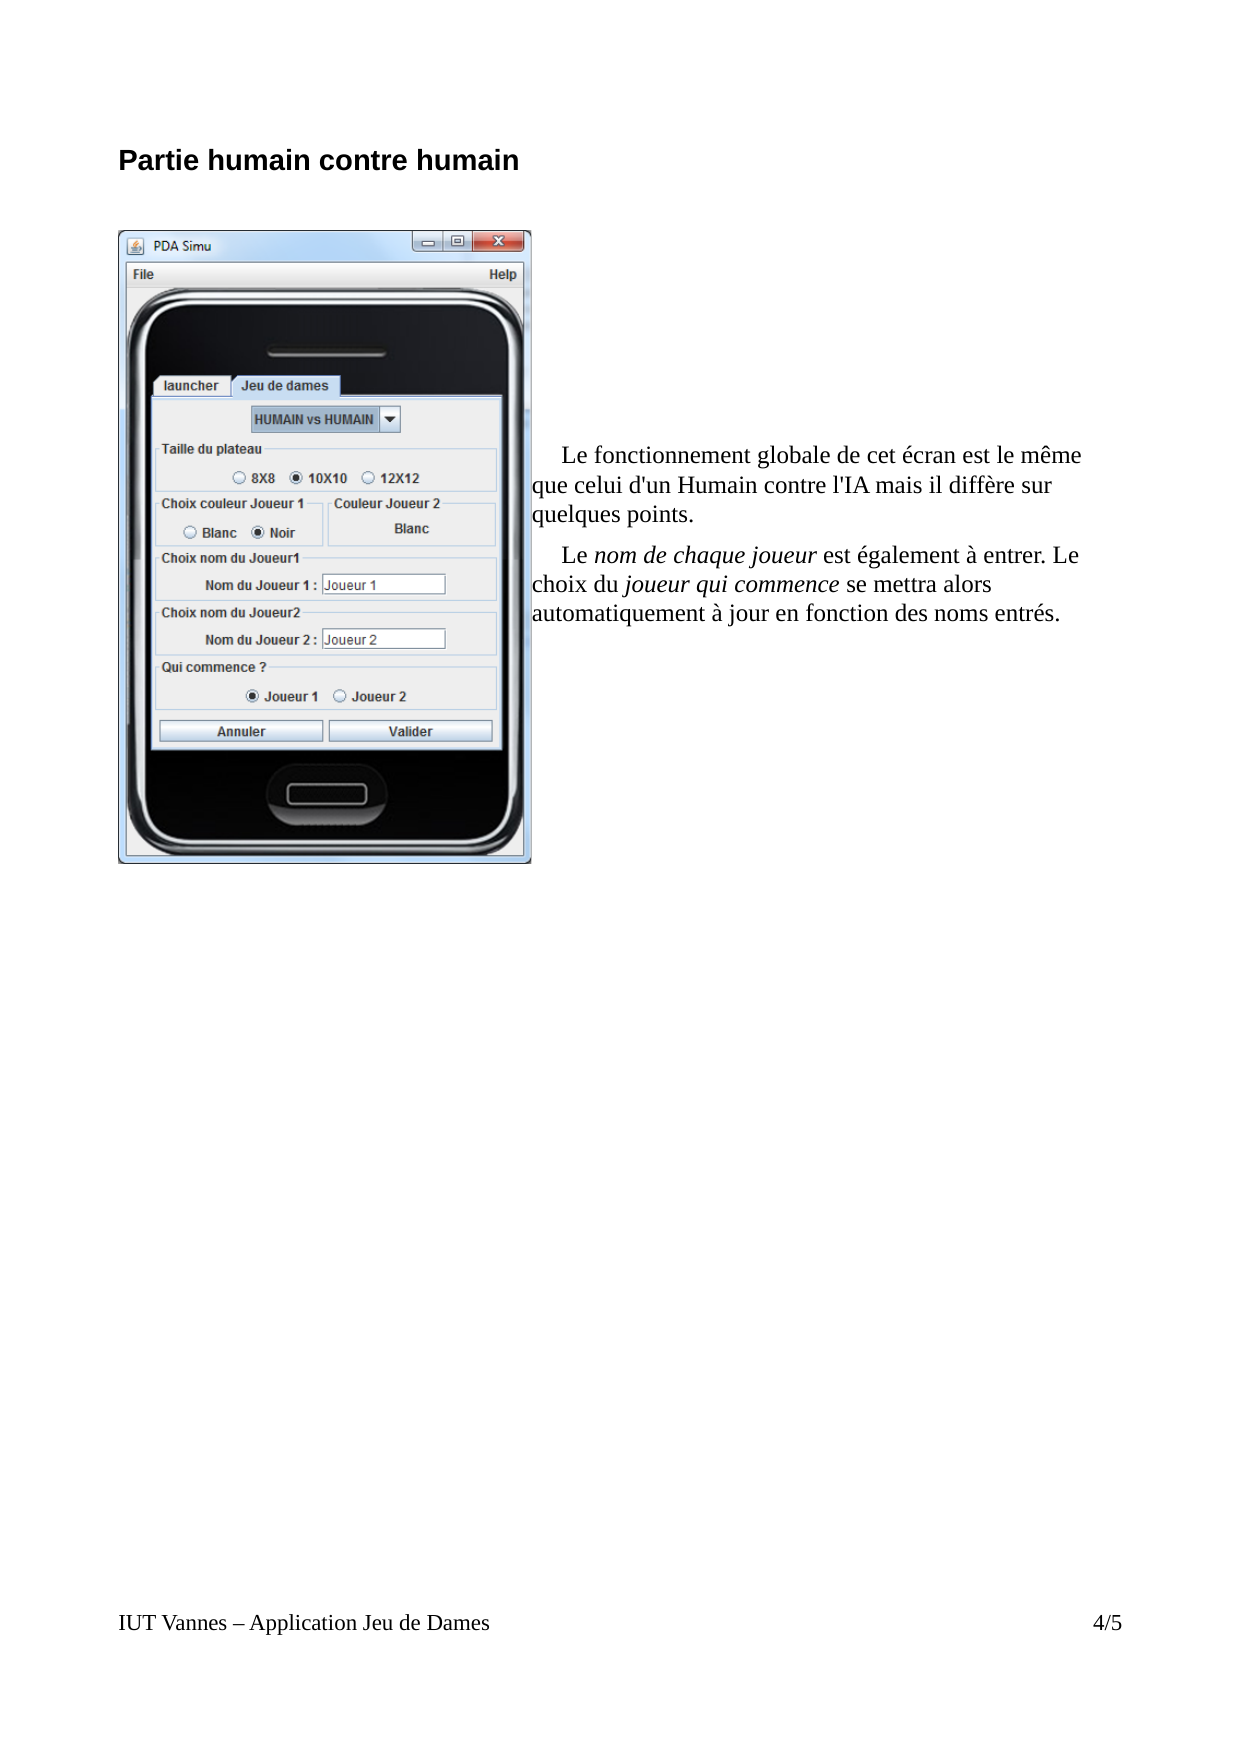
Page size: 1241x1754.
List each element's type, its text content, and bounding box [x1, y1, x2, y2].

picture [118, 230, 532, 864]
subtitle Partie humain contre humain [118, 143, 1122, 177]
text Le fonctionnement globale de cet écran est le même que celui d'un Humain contre l'IA mais il diffère sur quelques points. [532, 437, 1122, 528]
text Le nom de chaque joueur est également à entrer. Le choix du joueur qui commence se mettra alors automatiquement à jour en fonction des noms entrés. [532, 540, 1122, 626]
